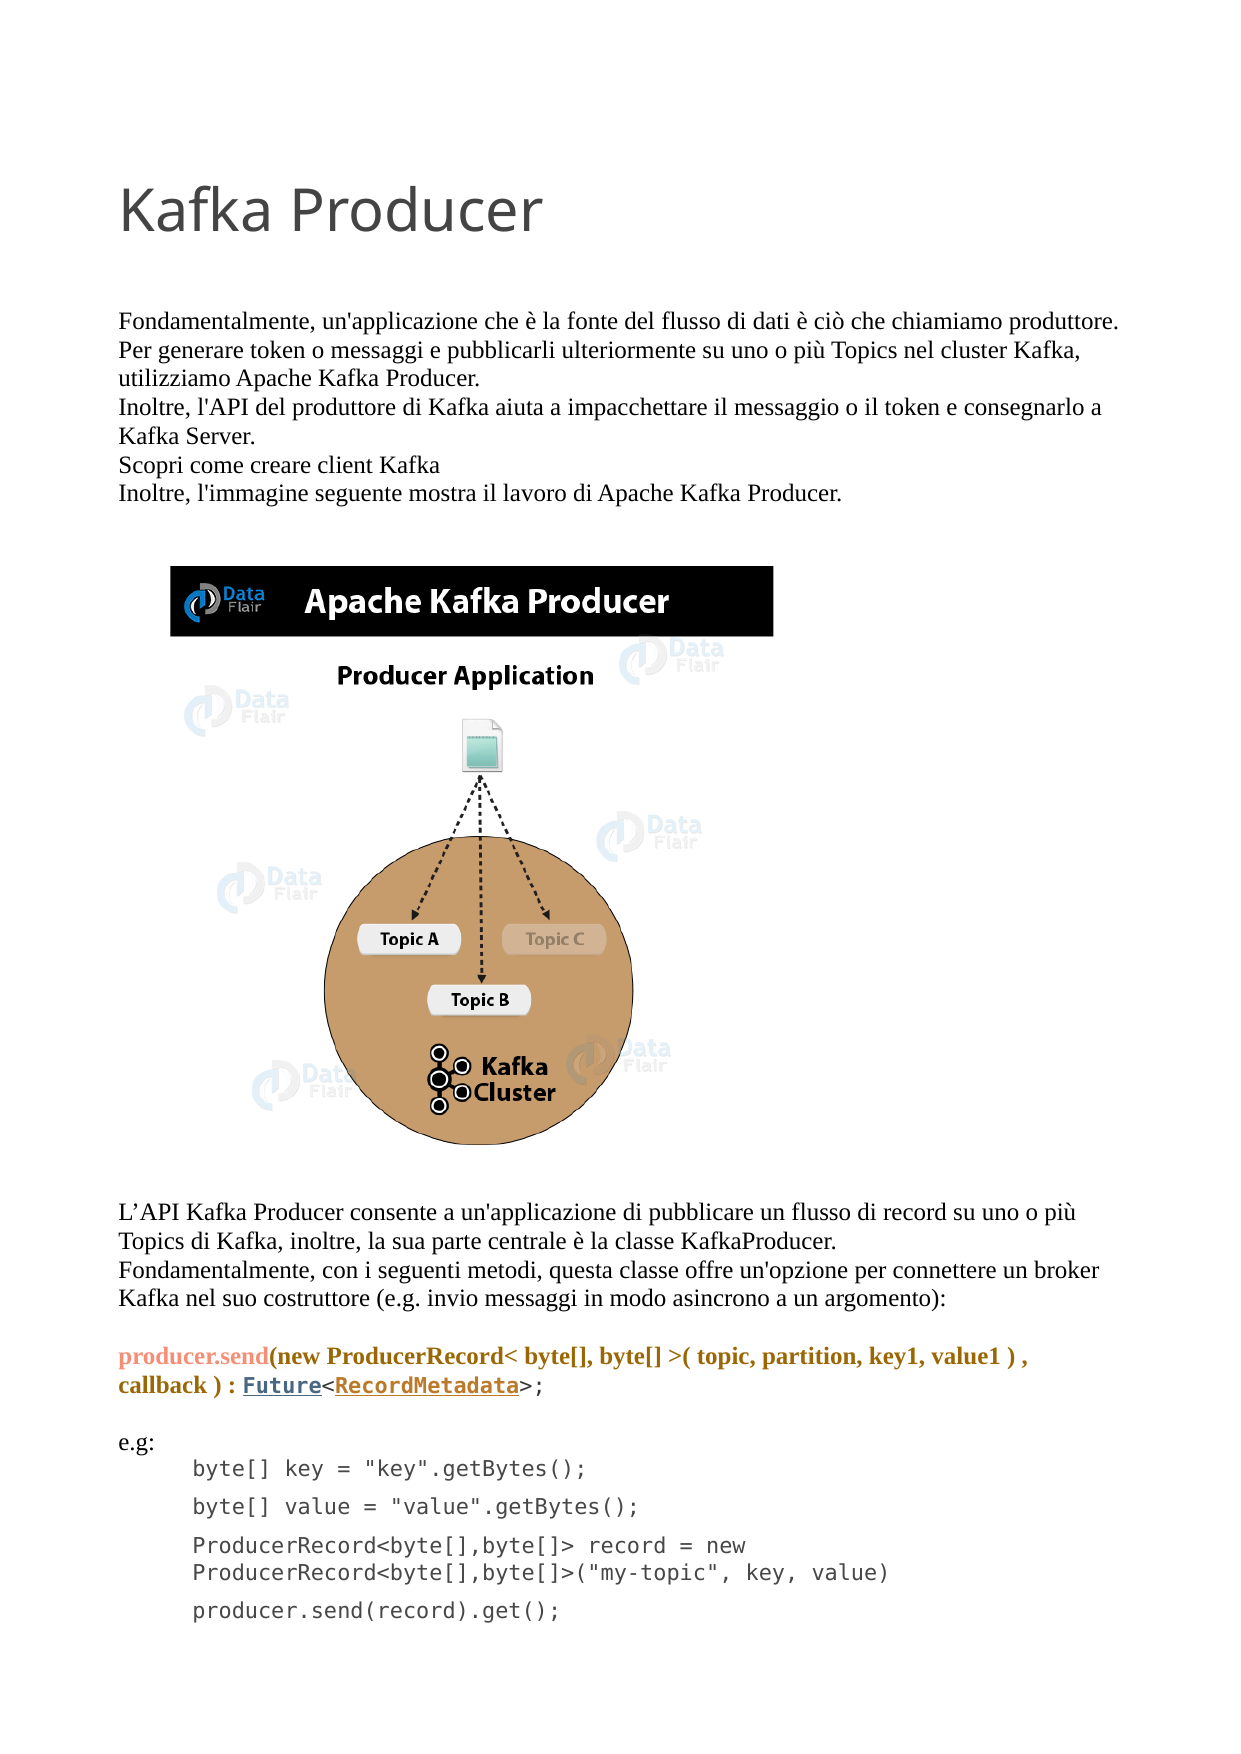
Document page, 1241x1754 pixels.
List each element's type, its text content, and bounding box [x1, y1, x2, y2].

text L’API Kafka Producer consente a un'applicazione di pubblicare un flusso di record su uno o più Topics di Kafka, inoltre, la sua parte centrale è la classe KafkaProducer. [118, 1197, 1122, 1255]
text producer.send(new ProducerRecord< byte[], byte[] >( topic, partition, key1, value1 ) , callback ) : Future<RecordMetadata>; [118, 1341, 1122, 1398]
subtitle Kafka Producer [118, 168, 1122, 248]
text Fondamentalmente, con i seguenti metodi, questa classe offre un'opzione per connettere un broker Kafka nel suo costruttore (e.g. invio messaggi in modo asincrono a un argomento): [118, 1255, 1122, 1312]
text Inoltre, l'API del produttore di Kafka aiuta a impacchettare il messaggio o il token e consegnarlo a Kafka Server. [118, 392, 1122, 450]
text Scopri come creare client Kafka [118, 450, 1122, 478]
text Inoltre, l'immagine seguente mostra il lavoro di Apache Kafka Producer. [118, 478, 1122, 507]
text byte[] value = "value".getBytes(); [118, 1494, 1122, 1521]
text Fondamentalmente, un'applicazione che è la fonte del flusso di dati è ciò che chiamiamo produttore. Per generare token o messaggi e pubblicarli ulteriormente su uno o più Topics nel cluster Kafka, utilizziamo Apache Kafka Producer. [118, 306, 1122, 392]
text producer.send(record).get(); [118, 1598, 1122, 1624]
text e.g: [118, 1427, 1122, 1456]
text byte[] key = "key".getBytes(); [118, 1456, 1122, 1482]
text ProducerRecord<byte[],byte[]> record = new ProducerRecord<byte[],byte[]>("my-topic", key, value) [118, 1533, 1122, 1585]
